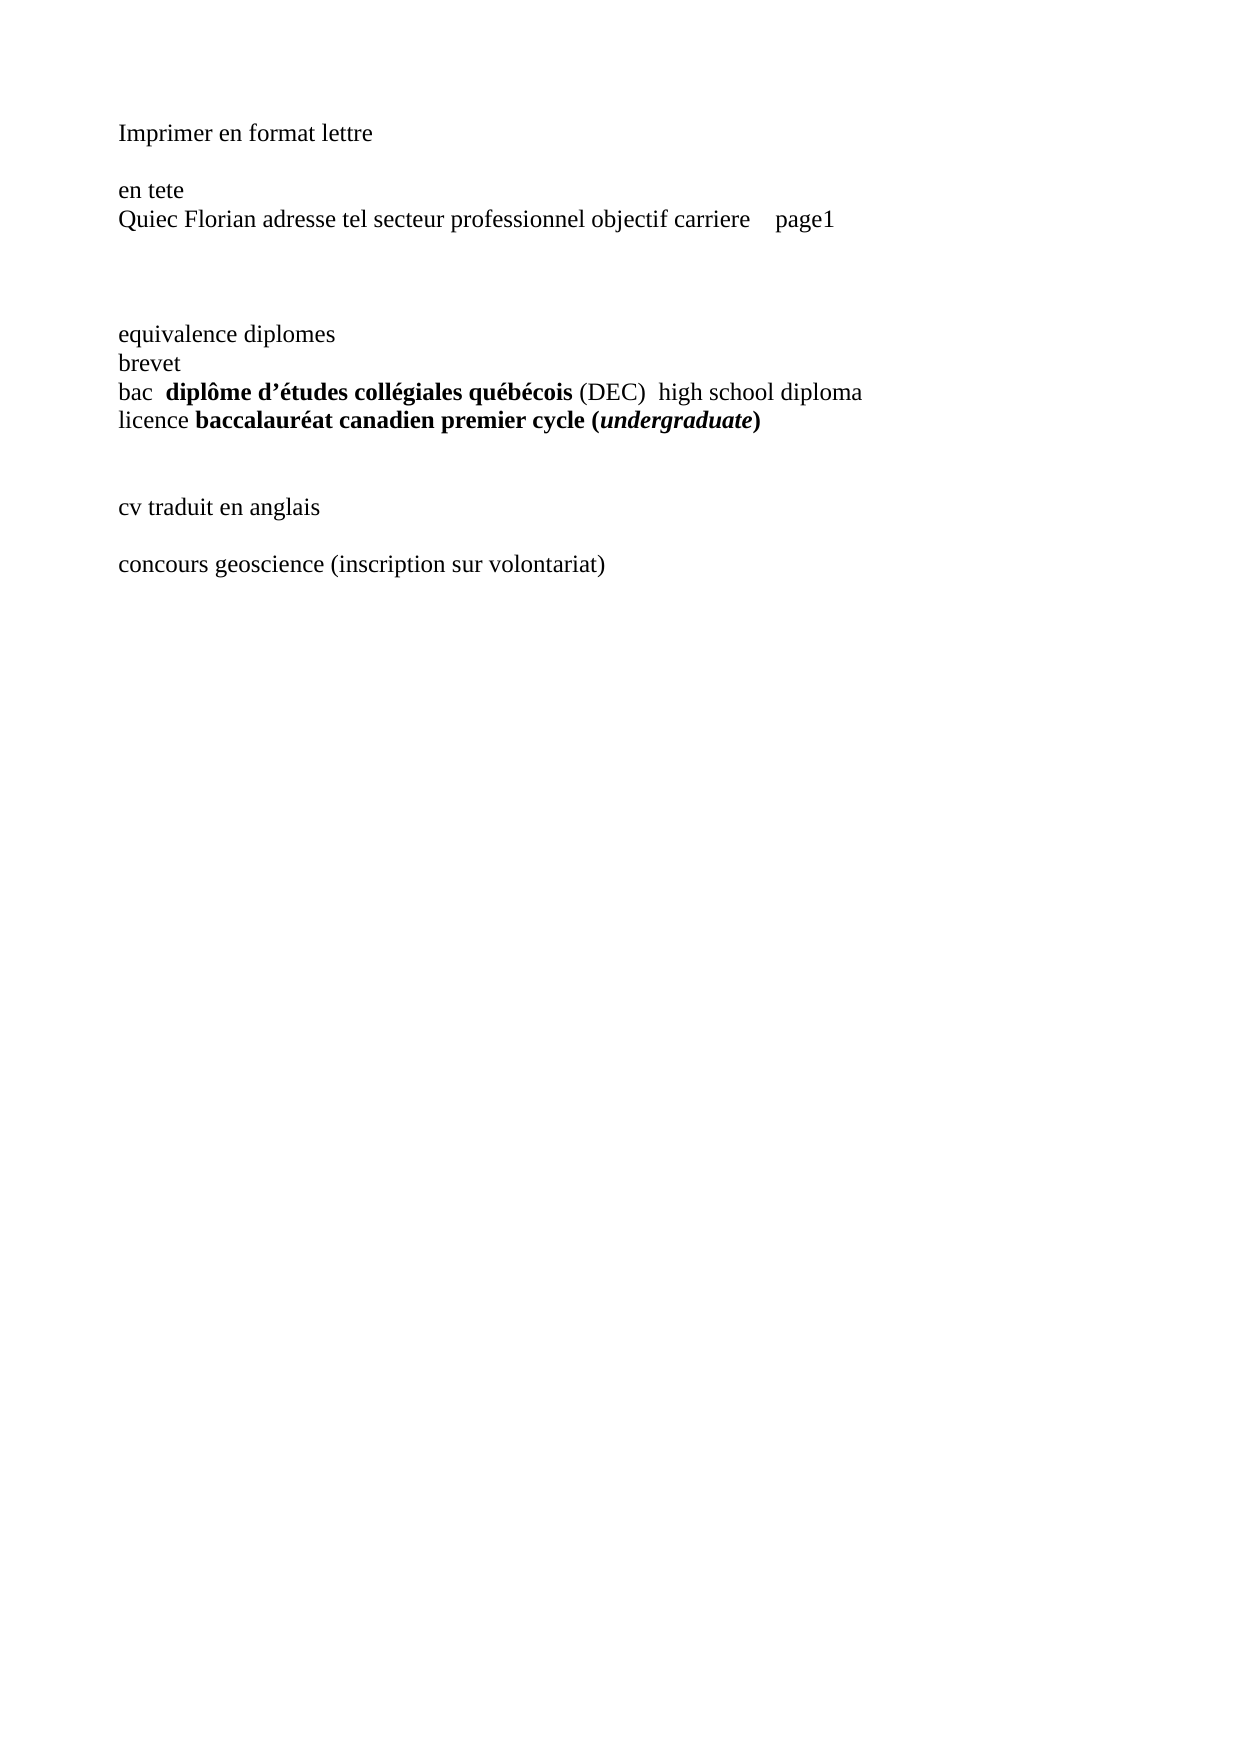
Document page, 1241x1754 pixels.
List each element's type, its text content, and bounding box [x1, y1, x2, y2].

text equivalence diplomes [118, 319, 1122, 348]
text licence baccalauréat canadien premier cycle (undergraduate) [118, 406, 1122, 434]
text Imprimer en format lettre [118, 118, 1122, 147]
text bac diplôme d’études collégiales québécois (DEC) high school diploma [118, 377, 1122, 406]
text en tete [118, 176, 1122, 204]
text cv traduit en anglais [118, 492, 1122, 521]
text brevet [118, 348, 1122, 377]
text Quiec Florian adresse tel secteur professionnel objectif carriere page1 [118, 204, 1122, 233]
text concours geoscience (inscription sur volontariat) [118, 549, 1122, 578]
